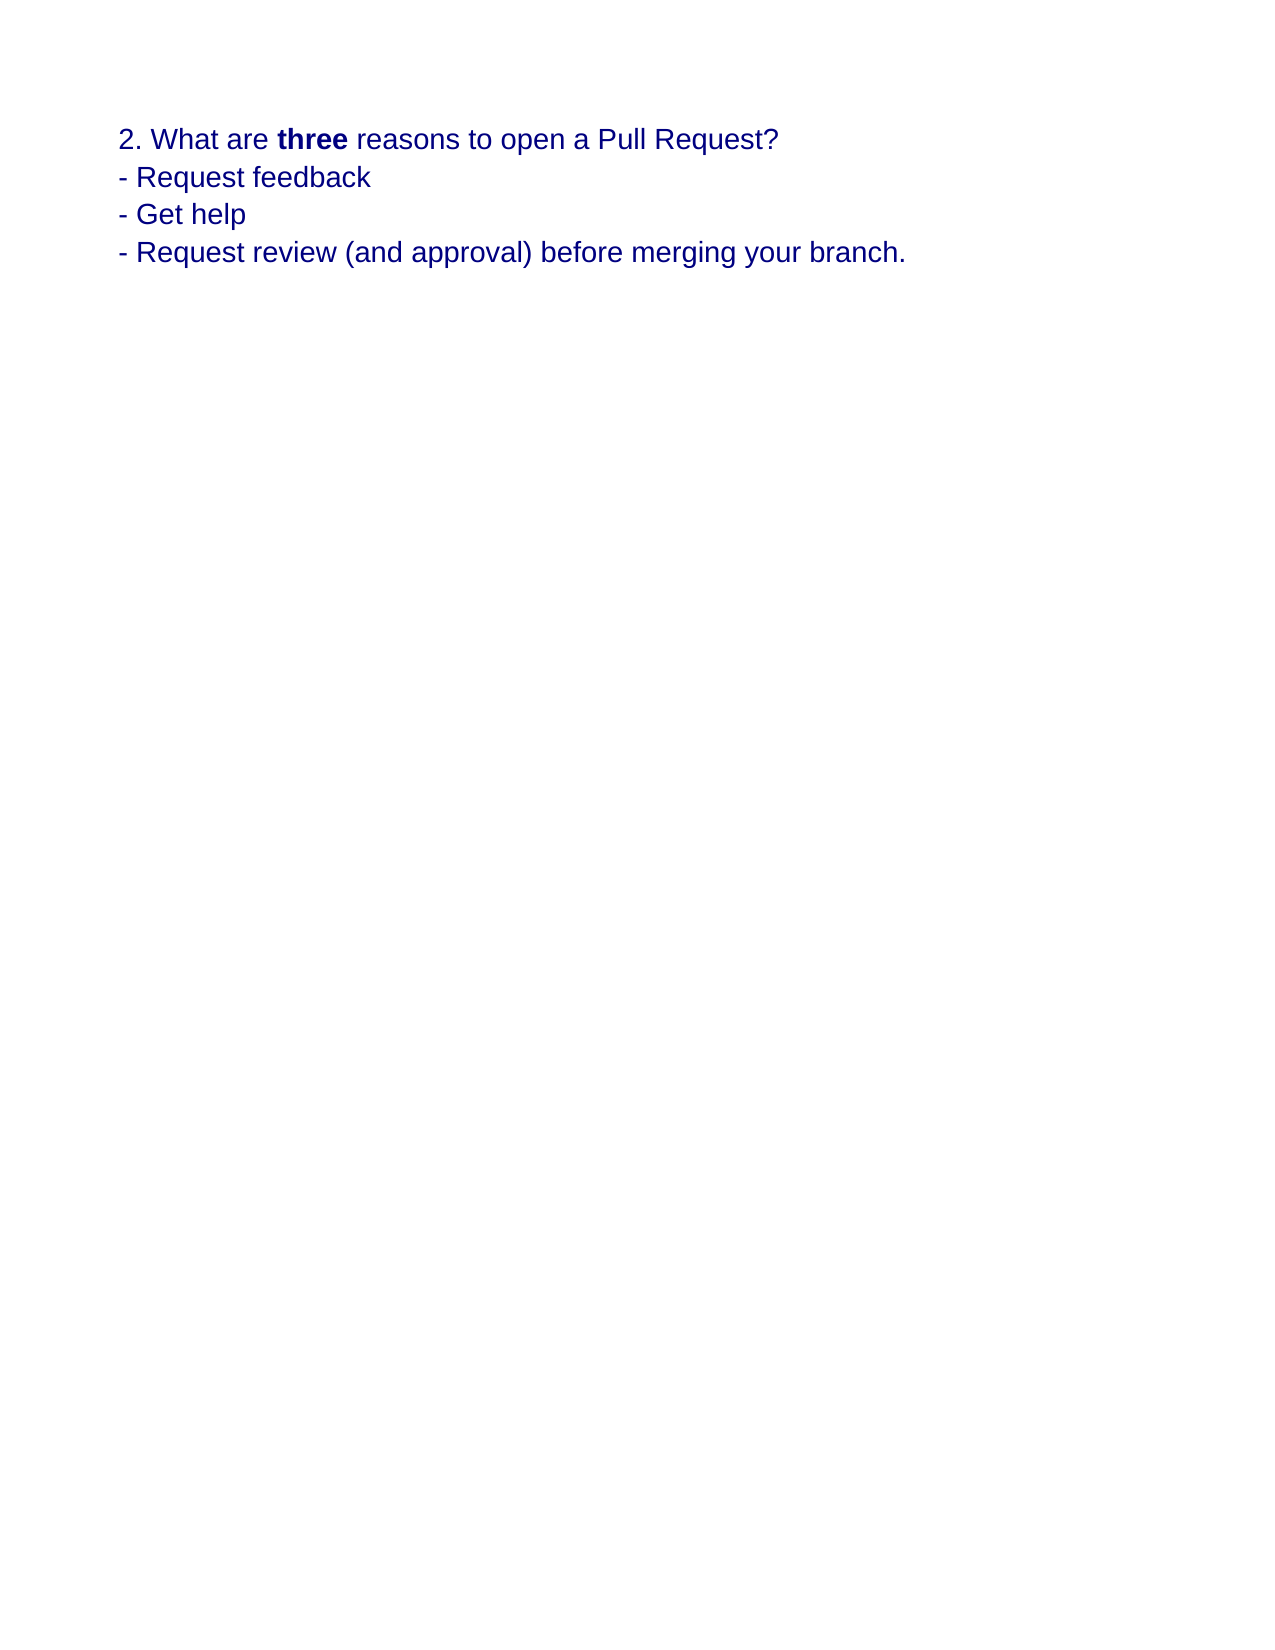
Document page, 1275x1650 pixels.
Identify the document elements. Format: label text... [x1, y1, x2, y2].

text 2. What are three reasons to open a Pull Request? [118, 118, 1157, 156]
text - Request feedback [118, 156, 1157, 193]
text - Get help [118, 193, 1157, 231]
text - Request review (and approval) before merging your branch. [118, 231, 1157, 268]
